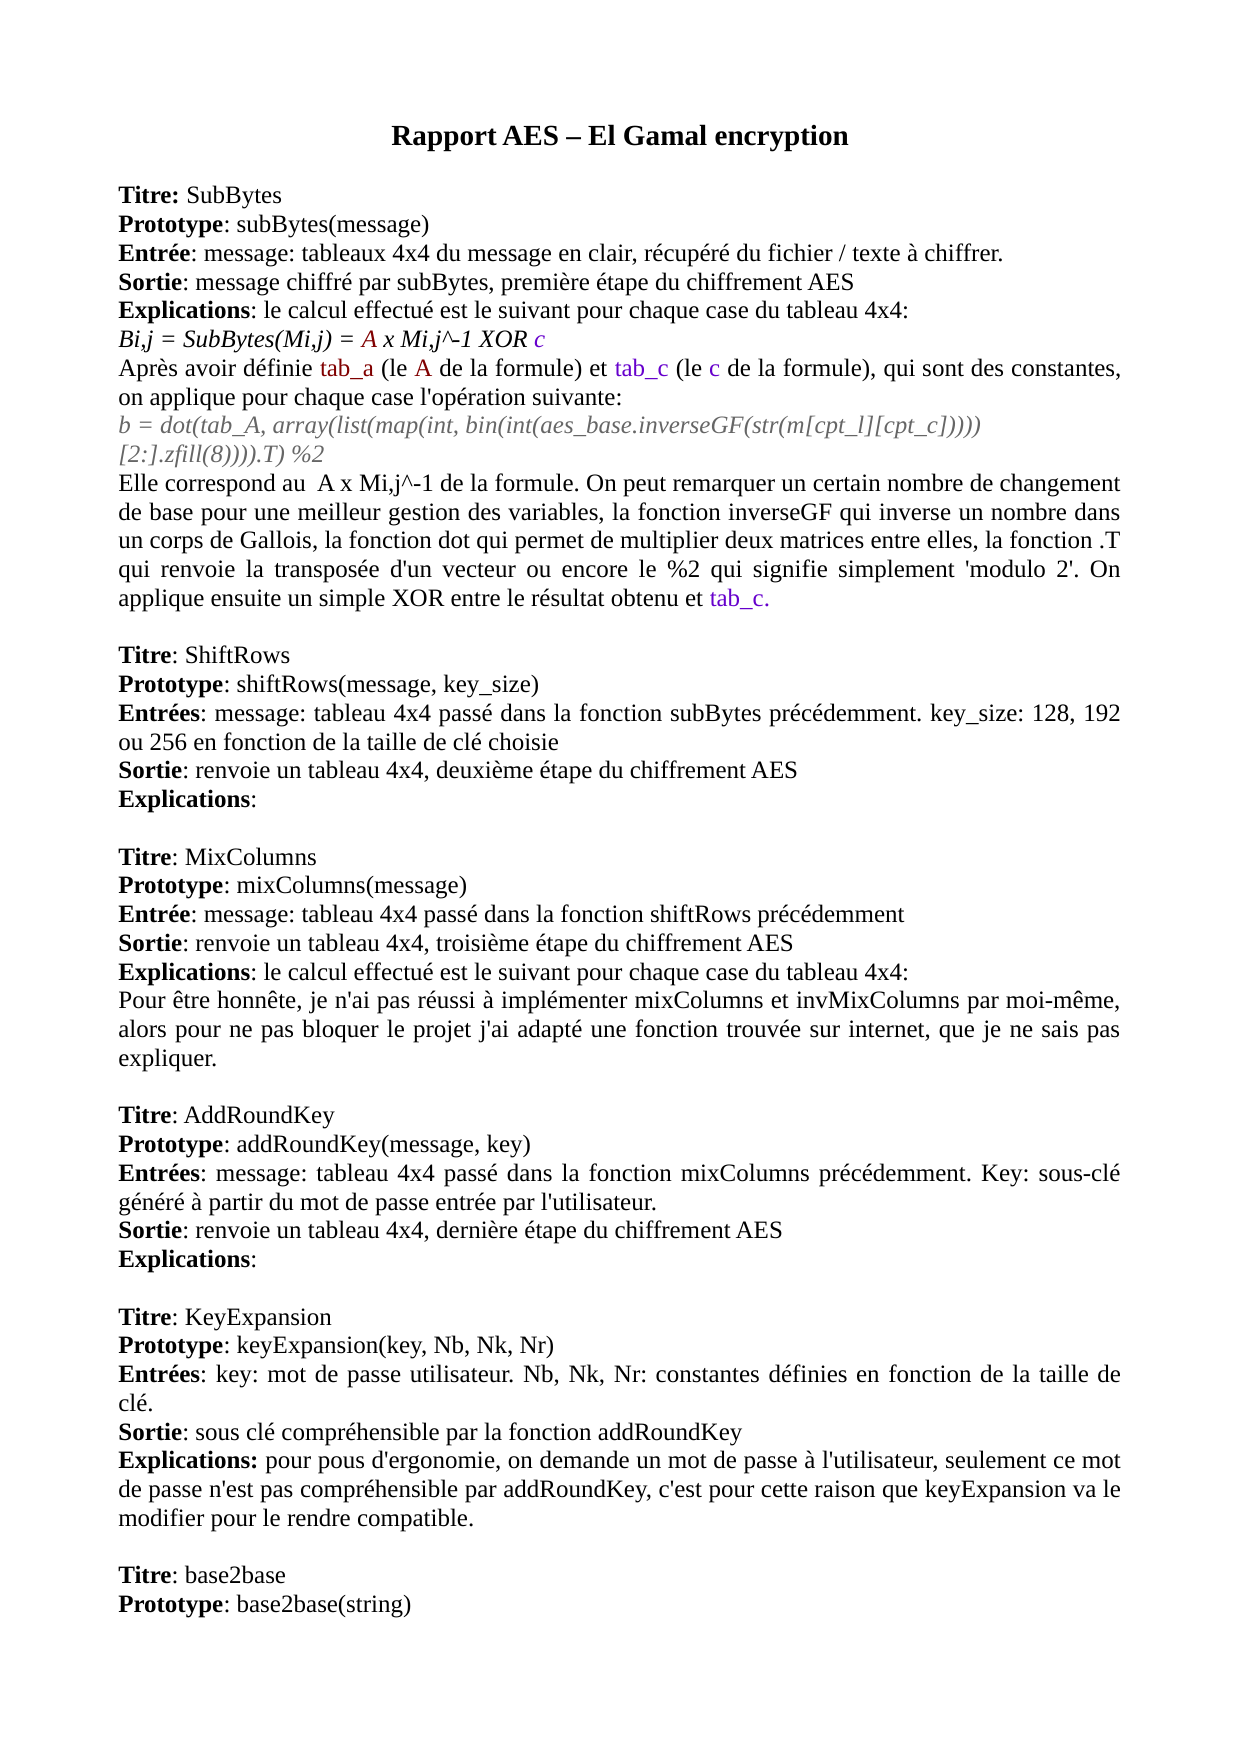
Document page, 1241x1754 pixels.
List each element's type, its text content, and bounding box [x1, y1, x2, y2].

text Titre: AddRoundKey [118, 1100, 1122, 1129]
text Sortie: sous clé compréhensible par la fonction addRoundKey [118, 1417, 1122, 1445]
text Explications: [118, 1244, 1122, 1273]
text Prototype: subBytes(message) [118, 209, 1122, 238]
text Explications: le calcul effectué est le suivant pour chaque case du tableau 4x4: [118, 295, 1122, 324]
text Explications: le calcul effectué est le suivant pour chaque case du tableau 4x4: [118, 957, 1122, 985]
text Sortie: message chiffré par subBytes, première étape du chiffrement AES [118, 267, 1122, 295]
text Rapport AES – El Gamal encryption [118, 118, 1122, 152]
text Entrées: message: tableau 4x4 passé dans la fonction mixColumns précédemment. Key: sous-clé généré à partir du mot de passe entrée par l'utilisateur. [118, 1158, 1122, 1215]
text Titre: ShiftRows [118, 640, 1122, 669]
text Titre: MixColumns [118, 842, 1122, 870]
text Explications: [118, 784, 1122, 813]
text Titre: SubBytes [118, 180, 1122, 209]
text Prototype: keyExpansion(key, Nb, Nk, Nr) [118, 1330, 1122, 1359]
text Pour être honnête, je n'ai pas réussi à implémenter mixColumns et invMixColumns par moi-même, alors pour ne pas bloquer le projet j'ai adapté une fonction trouvée sur internet, que je ne sais pas expliquer. [118, 985, 1122, 1072]
text b = dot(tab_A, array(list(map(int, bin(int(aes_base.inverseGF(str(m[cpt_l][cpt_c]))))[2:].zfill(8)))).T) %2 [118, 410, 1122, 468]
text Bi,j = SubBytes(Mi,j) = A x Mi,j^-1 XOR c [118, 324, 1122, 353]
text Entrées: key: mot de passe utilisateur. Nb, Nk, Nr: constantes définies en fonction de la taille de clé. [118, 1359, 1122, 1417]
text Après avoir définie tab_a (le A de la formule) et tab_c (le c de la formule), qui sont des constantes, on applique pour chaque case l'opération suivante: [118, 353, 1122, 410]
text Explications: pour pous d'ergonomie, on demande un mot de passe à l'utilisateur, seulement ce mot de passe n'est pas compréhensible par addRoundKey, c'est pour cette raison que keyExpansion va le modifier pour le rendre compatible. [118, 1445, 1122, 1532]
text Entrées: message: tableau 4x4 passé dans la fonction subBytes précédemment. key_size: 128, 192 ou 256 en fonction de la taille de clé choisie [118, 698, 1122, 755]
text Sortie: renvoie un tableau 4x4, deuxième étape du chiffrement AES [118, 755, 1122, 784]
text Prototype: base2base(string) [118, 1589, 1122, 1618]
text Entrée: message: tableaux 4x4 du message en clair, récupéré du fichier / texte à chiffrer. [118, 238, 1122, 267]
text Prototype: addRoundKey(message, key) [118, 1129, 1122, 1158]
text Titre: base2base [118, 1560, 1122, 1589]
text Titre: KeyExpansion [118, 1302, 1122, 1330]
text Prototype: shiftRows(message, key_size) [118, 669, 1122, 698]
text Sortie: renvoie un tableau 4x4, dernière étape du chiffrement AES [118, 1215, 1122, 1244]
text Prototype: mixColumns(message) [118, 870, 1122, 899]
text Elle correspond au A x Mi,j^-1 de la formule. On peut remarquer un certain nombre de changement de base pour une meilleur gestion des variables, la fonction inverseGF qui inverse un nombre dans un corps de Gallois, la fonction dot qui permet de multiplier deux matrices entre elles, la fonction .T qui renvoie la transposée d'un vecteur ou encore le %2 qui signifie simplement 'modulo 2'. On applique ensuite un simple XOR entre le résultat obtenu et tab_c. [118, 468, 1122, 612]
text Entrée: message: tableau 4x4 passé dans la fonction shiftRows précédemment [118, 899, 1122, 928]
text Sortie: renvoie un tableau 4x4, troisième étape du chiffrement AES [118, 928, 1122, 957]
